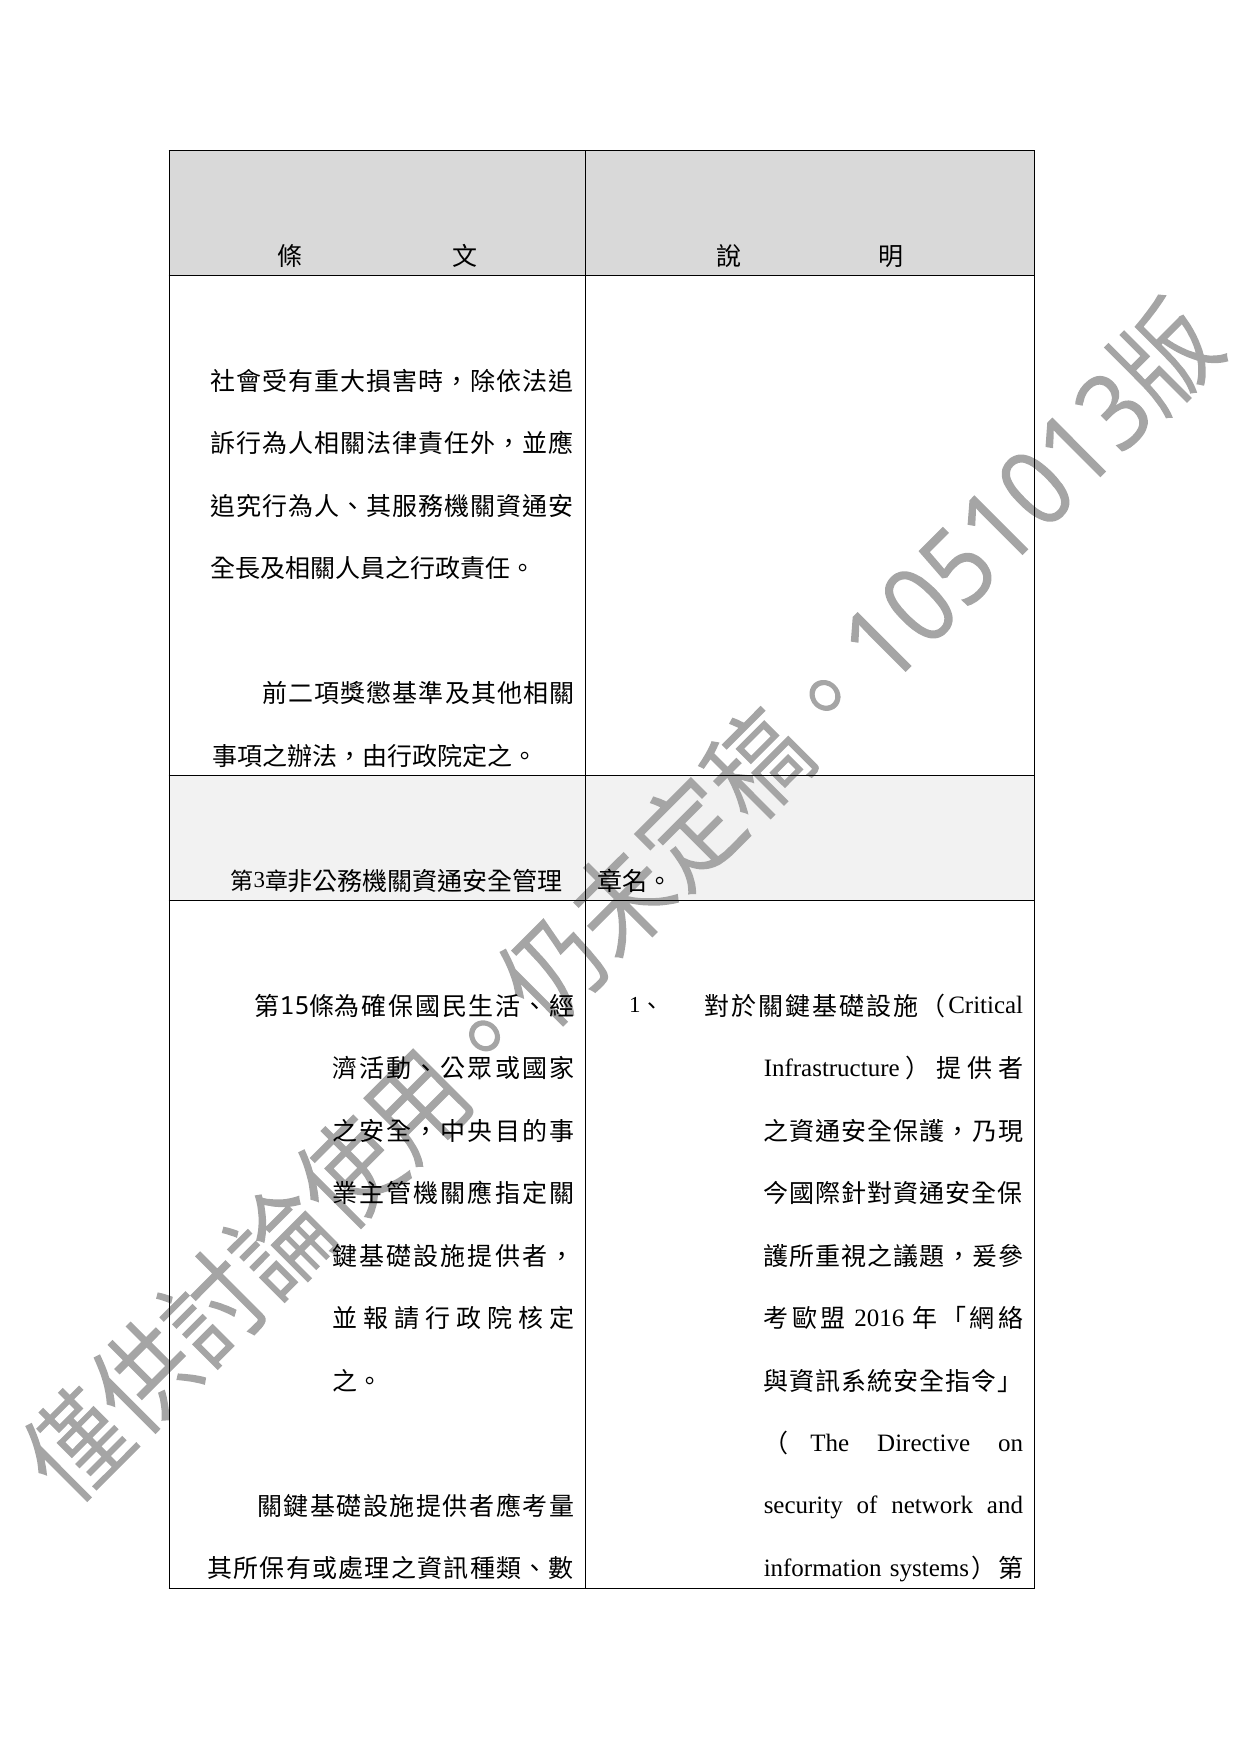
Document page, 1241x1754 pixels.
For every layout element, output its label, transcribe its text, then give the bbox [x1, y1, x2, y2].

table_cell 對於關鍵基礎設施（Critical Infrastructure）提供者之資通安全保護，乃現今國際針對資通安全保護所重視之議題，爰參考歐盟2016年「網絡與資訊系統安全指令」（The Directive on security of network and information systems）第 [586, 901, 1034, 1588]
table_header 說 明 [586, 151, 1034, 275]
table_header 條 文 [170, 151, 585, 275]
table_cell 社會受有重大損害時，除依法追訴行為人相關法律責任外，並應追究行為人、其服務機關資通安全長及相關人員之行政責任。 前二項獎懲基準及其他相關事項之辦法，由行政院定之。 [170, 276, 585, 775]
table_cell 為確保國民生活、經濟活動、公眾或國家之安全，中央目的事業主管機關應指定關鍵基礎設施提供者，並報請行政院核定之。 關鍵基礎設施提供者應考量其所保有或處理之資訊種類、數 [170, 901, 585, 1588]
table_cell 章名。 [586, 776, 1034, 900]
table_cell 非公務機關資通安全管理 [170, 776, 585, 900]
table_cell [586, 276, 1034, 775]
